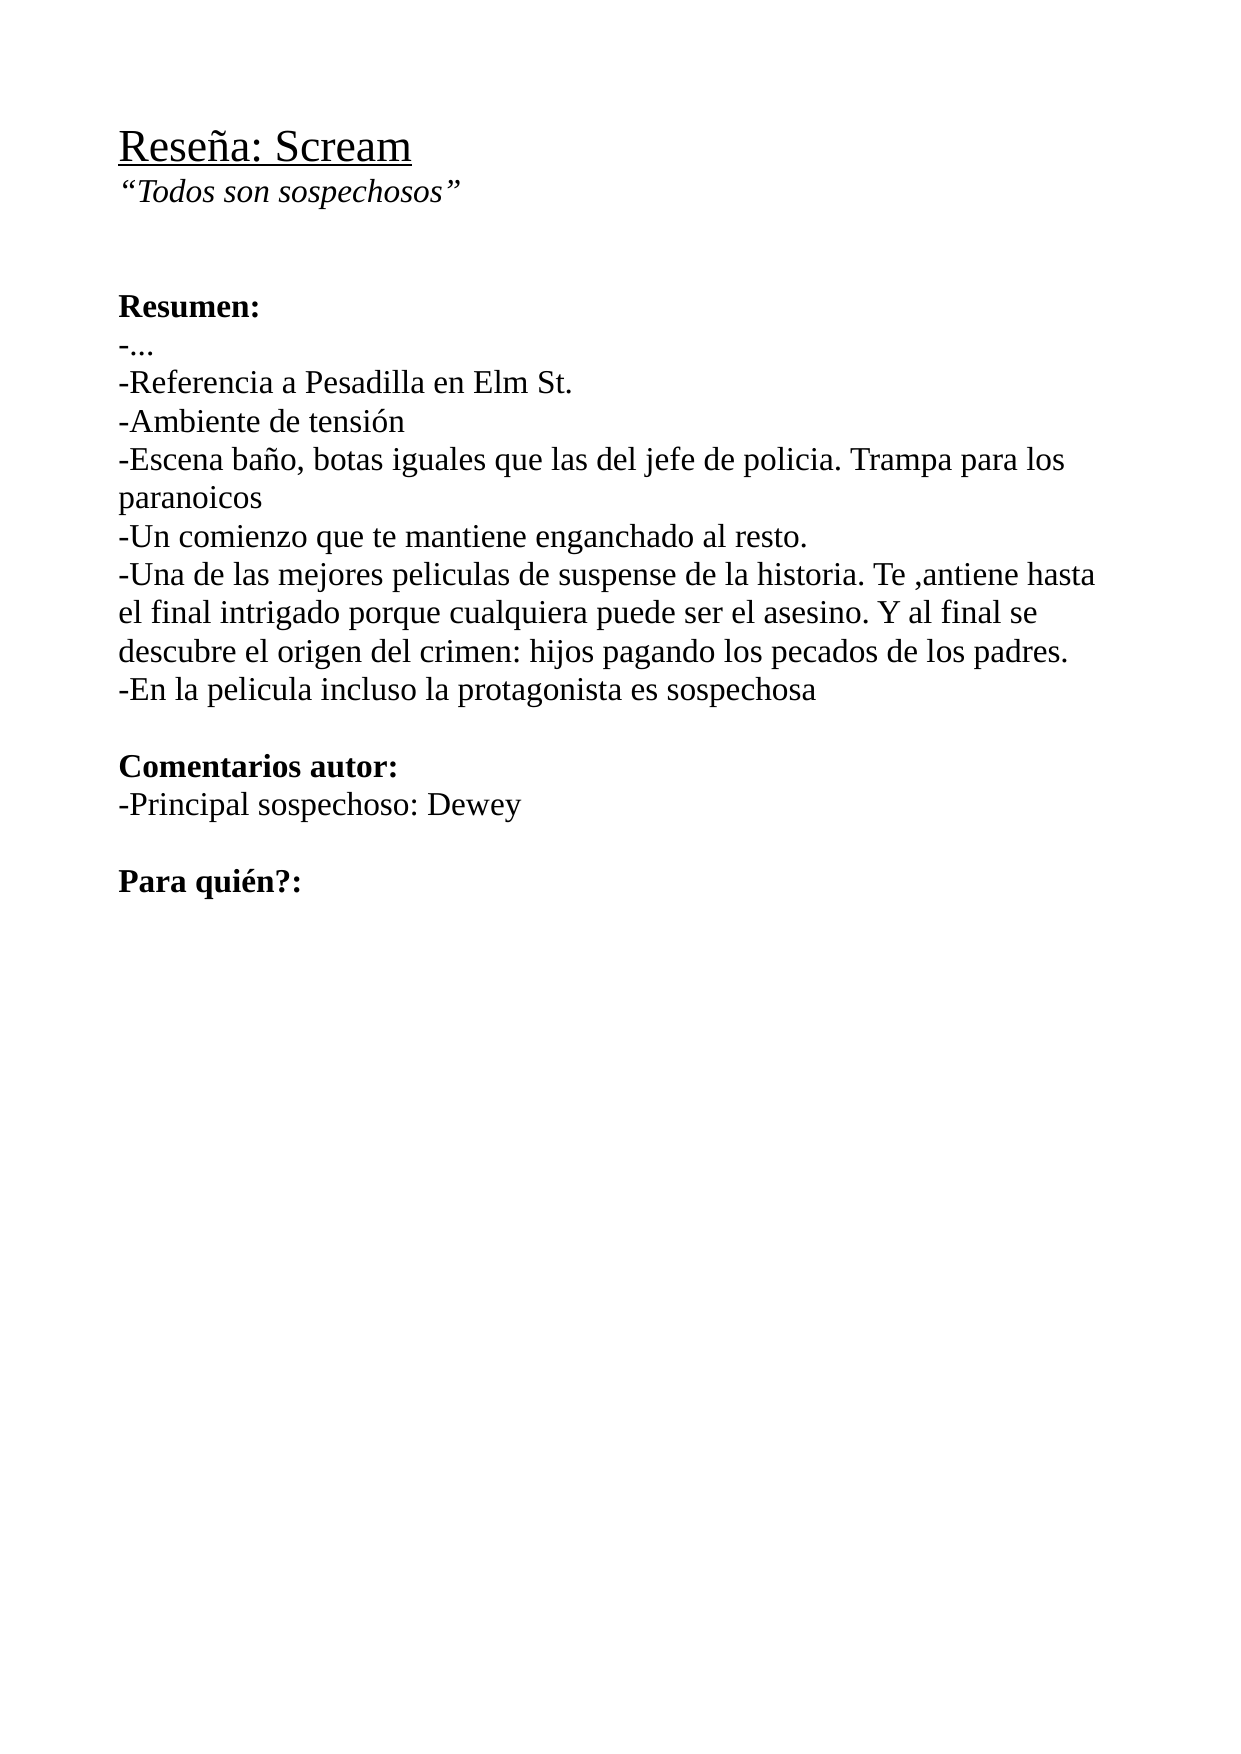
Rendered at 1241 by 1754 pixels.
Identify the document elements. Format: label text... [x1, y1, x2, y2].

text -Ambiente de tensión [118, 401, 1122, 439]
text -Una de las mejores peliculas de suspense de la historia. Te ,antiene hasta el final intrigado porque cualquiera puede ser el asesino. Y al final se descubre el origen del crimen: hijos pagando los pecados de los padres. [118, 554, 1122, 669]
text Para quién?: [118, 861, 1122, 899]
text “Todos son sospechosos” [118, 171, 1122, 209]
text Resumen: [118, 286, 1122, 324]
text -Un comienzo que te mantiene enganchado al resto. [118, 516, 1122, 554]
text -... [118, 324, 1122, 362]
text -Principal sospechoso: Dewey [118, 784, 1122, 822]
text Reseña: Scream [118, 118, 1122, 171]
text -En la pelicula incluso la protagonista es sospechosa [118, 669, 1122, 707]
text Comentarios autor: [118, 746, 1122, 784]
text -Escena baño, botas iguales que las del jefe de policia. Trampa para los paranoicos [118, 439, 1122, 516]
text -Referencia a Pesadilla en Elm St. [118, 362, 1122, 401]
